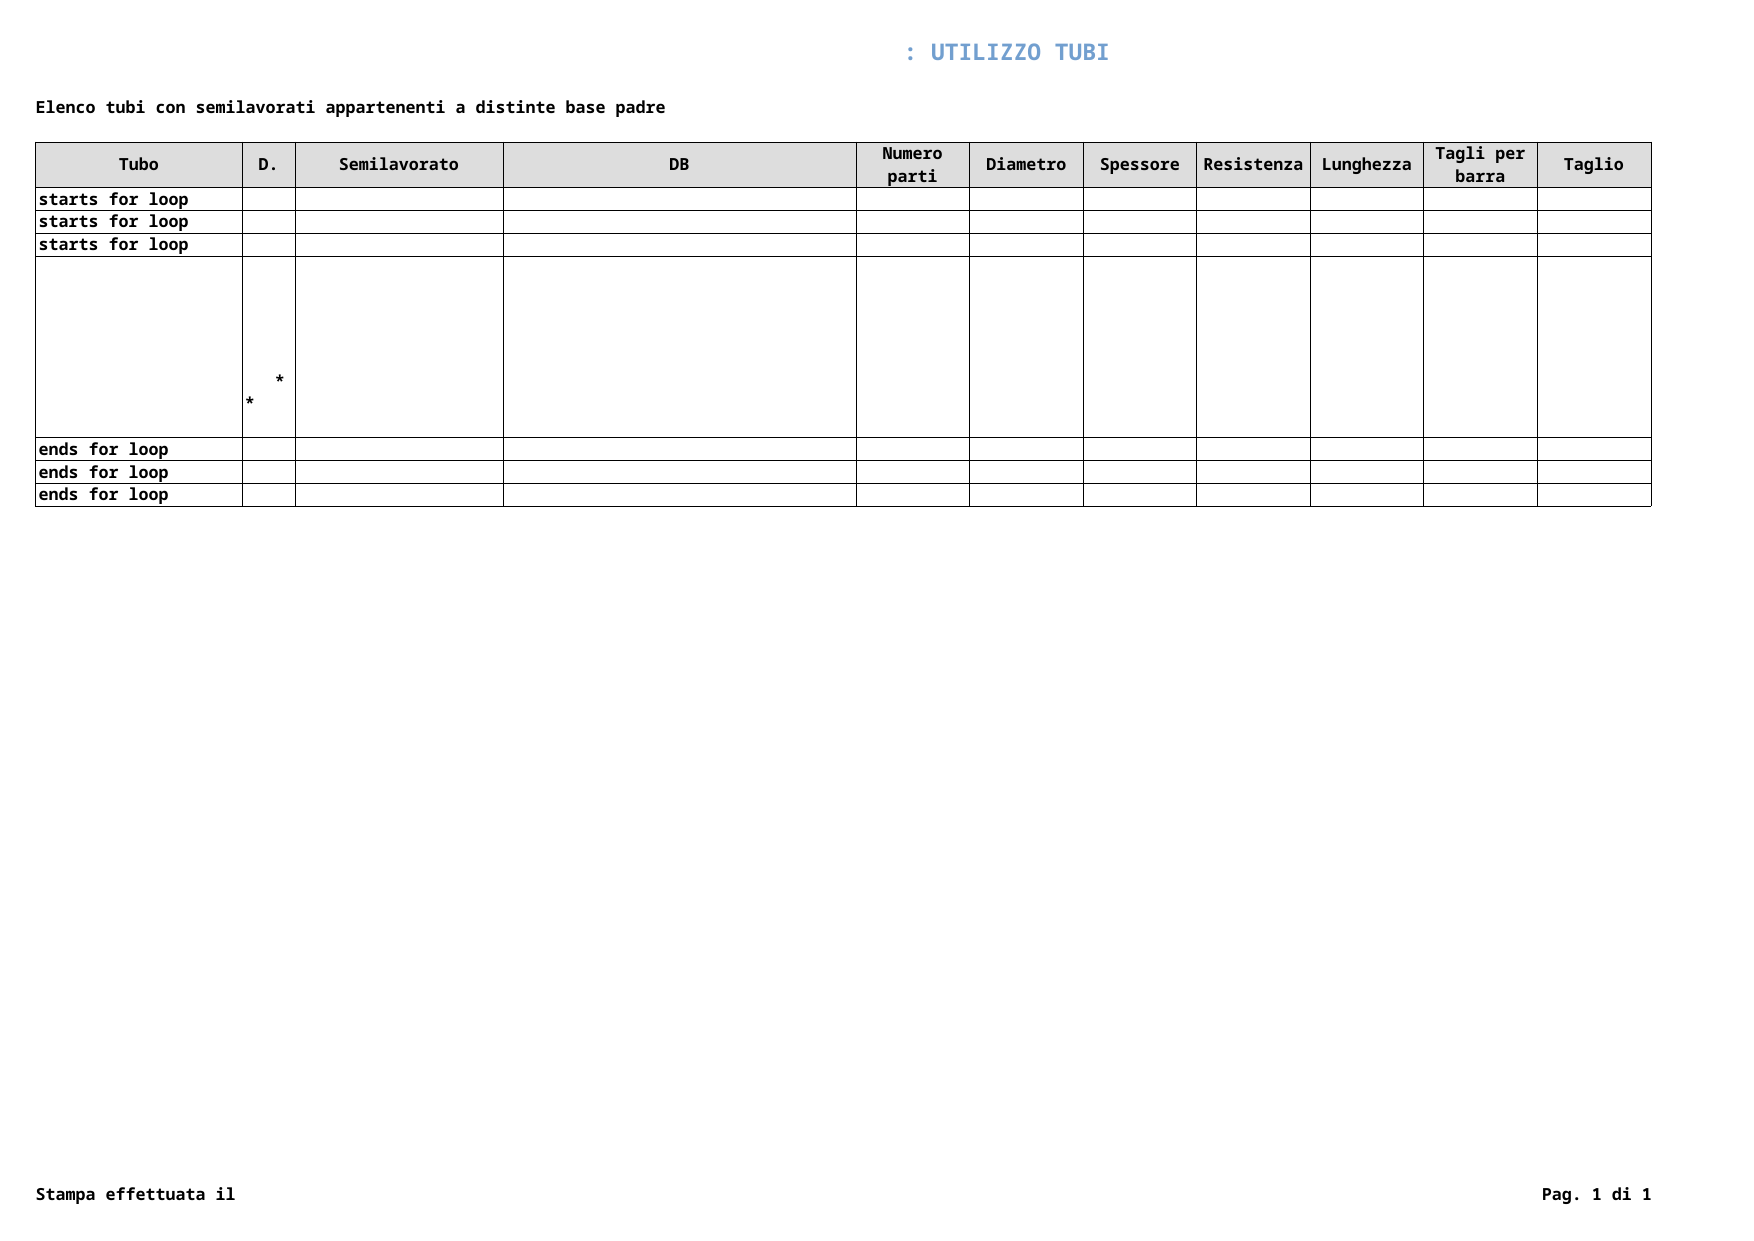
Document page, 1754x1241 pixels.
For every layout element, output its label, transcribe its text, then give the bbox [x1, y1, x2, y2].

table_cell [970, 484, 1083, 506]
table_cell [1424, 438, 1537, 460]
table_cell <c.product_id.pipe_resistence> [1197, 257, 1310, 437]
table_cell [1538, 211, 1651, 233]
table_cell [1197, 188, 1310, 210]
table_cell [1084, 484, 1196, 506]
table_header D. [243, 143, 295, 187]
table_cell [1424, 211, 1537, 233]
table_cell ends for loop [36, 438, 242, 460]
table_header DB [504, 143, 856, 187]
table_cell [243, 484, 295, 506]
table_cell [970, 461, 1083, 483]
table_cell [243, 461, 295, 483]
table_cell [1197, 461, 1310, 483]
table_cell <c.length_cut> [1538, 257, 1651, 437]
table_cell <c.product_id.pipe_length> [1311, 257, 1423, 437]
table_cell [296, 211, 503, 233]
table_cell [1197, 438, 1310, 460]
table_cell [1084, 188, 1196, 210]
table_cell <c.pipe_total> [857, 257, 969, 437]
table_cell <' - '.join(used_bom(hw.id))> [504, 257, 856, 437]
table_cell [857, 461, 969, 483]
table_cell [296, 438, 503, 460]
table_cell [243, 188, 295, 210]
table_cell [1538, 438, 1651, 460]
table_cell [1311, 438, 1423, 460]
table_header Spessore [1084, 143, 1196, 187]
table_cell [296, 461, 503, 483]
table_cell [243, 234, 295, 256]
table_cell [243, 438, 295, 460]
table_header Diametro [970, 143, 1083, 187]
table_cell [1084, 461, 1196, 483]
table_cell [1311, 234, 1423, 256]
table_cell [504, 484, 856, 506]
table_cell [1538, 484, 1651, 506]
table_cell <c.part_x_pipe> [1424, 257, 1537, 437]
table_cell [1311, 211, 1423, 233]
table_cell [1424, 484, 1537, 506]
table_cell [243, 211, 295, 233]
table_cell [1424, 461, 1537, 483]
table_cell [1197, 234, 1310, 256]
table_cell [857, 438, 969, 460]
table_header Resistenza [1197, 143, 1310, 187]
table_cell <pipe.default_code> [36, 257, 242, 437]
table_header Lunghezza [1311, 143, 1423, 187]
table_cell [970, 234, 1083, 256]
table_cell [1538, 234, 1651, 256]
table_cell [504, 188, 856, 210]
table_cell <if test="len(hws) > 1">**</if> [243, 257, 295, 437]
table_cell [504, 461, 856, 483]
table_cell ends for loop [36, 484, 242, 506]
table_cell [857, 211, 969, 233]
table_cell [1538, 188, 1651, 210]
table_cell [1424, 188, 1537, 210]
table_cell [1311, 484, 1423, 506]
table_cell [1197, 211, 1310, 233]
table_cell [970, 188, 1083, 210]
table_cell ends for loop [36, 461, 242, 483]
text Elenco tubi con semilavorati appartenenti a distinte base padre [35, 96, 1718, 142]
table_cell [296, 484, 503, 506]
table_cell [857, 188, 969, 210]
table_cell [857, 234, 969, 256]
table_cell starts for loop [36, 211, 242, 233]
table_cell starts for loop [36, 234, 242, 256]
table_cell <c.product_id.pipe_thick> [1084, 257, 1196, 437]
table_cell starts for loop [36, 188, 242, 210]
table_cell <hw.default_code> [296, 257, 503, 437]
table_header Tubo [36, 143, 242, 187]
table_cell [1084, 234, 1196, 256]
table_header Numero parti [857, 143, 969, 187]
table_cell [1311, 188, 1423, 210]
table_cell [504, 234, 856, 256]
table_cell [1311, 461, 1423, 483]
table_cell [504, 211, 856, 233]
table_cell [1084, 211, 1196, 233]
table_cell <c.product_id.pipe_diameter> [970, 257, 1083, 437]
table_cell [296, 188, 503, 210]
table_cell [1084, 438, 1196, 460]
table_cell [296, 234, 503, 256]
table_header Semilavorato [296, 143, 503, 187]
table_cell [1424, 234, 1537, 256]
table_cell [970, 211, 1083, 233]
table_cell [970, 438, 1083, 460]
table_header Tagli per barra [1424, 143, 1537, 187]
table_cell [504, 438, 856, 460]
table_cell [857, 484, 969, 506]
table_cell [1538, 461, 1651, 483]
table_header Taglio [1538, 143, 1651, 187]
table_cell [1197, 484, 1310, 506]
